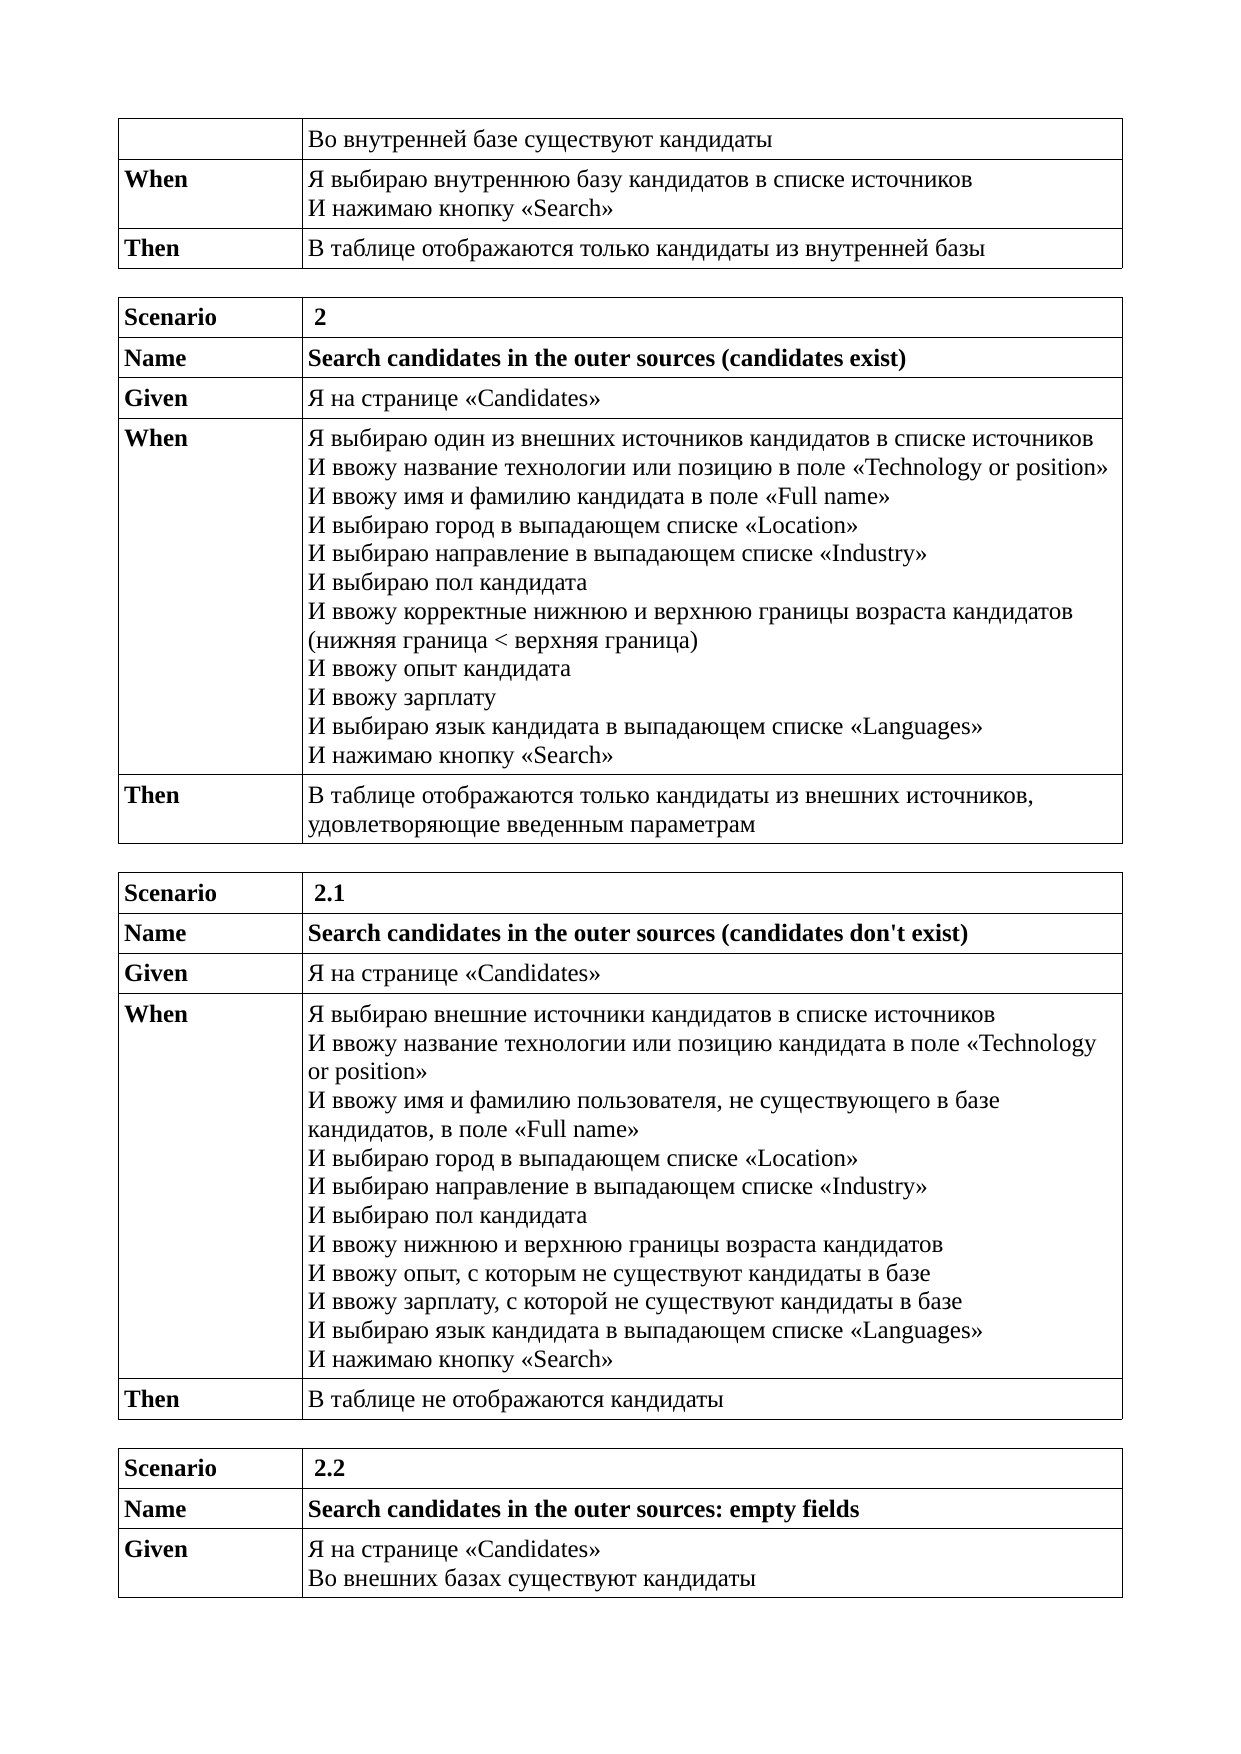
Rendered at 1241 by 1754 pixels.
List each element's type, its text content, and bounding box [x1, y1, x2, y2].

table_header Scenario [119, 298, 302, 337]
table_cell When [119, 994, 302, 1378]
table_cell Я выбираю внешние источники кандидатов в списке источников И ввожу название технологии или позицию кандидата в поле «Technology or position» И ввожу имя и фамилию пользователя, не существующего в базе кандидатов, в поле «Full name» И выбираю город в выпадающем списке «Location» И выбираю направление в выпадающем списке «Industry» И выбираю пол кандидата И ввожу нижнюю и верхнюю границы возраста кандидатов И ввожу опыт, с которым не существуют кандидаты в базе И ввожу зарплату, с которой не существуют кандидаты в базе И выбираю язык кандидата в выпадающем списке «Languages» И нажимаю кнопку «Search» [303, 994, 1122, 1378]
table_cell Given [119, 1529, 302, 1597]
table_header 2 [303, 298, 1122, 337]
table_cell Search candidates in the outer sources (candidates exist) [303, 338, 1122, 377]
table_header 2.1 [303, 873, 1122, 912]
table_cell В таблице отображаются только кандидаты из внутренней базы [303, 229, 1122, 268]
table_cell Я выбираю внутреннюю базу кандидатов в списке источников И нажимаю кнопку «Search» [303, 160, 1122, 227]
table_cell Во внутренней базе существуют кандидаты [303, 119, 1122, 158]
table_cell When [119, 160, 302, 227]
table_cell Я на странице «Candidates» [303, 954, 1122, 993]
table_header Scenario [119, 1449, 302, 1488]
table_cell Name [119, 1489, 302, 1528]
table_cell В таблице не отображаются кандидаты [303, 1379, 1122, 1419]
table_cell Я на странице «Candidates» Во внешних базах существуют кандидаты [303, 1529, 1122, 1597]
table_cell Search candidates in the outer sources: empty fields [303, 1489, 1122, 1528]
table_cell Name [119, 338, 302, 377]
table_header Scenario [119, 873, 302, 912]
table_cell Given [119, 378, 302, 418]
table_cell Given [119, 954, 302, 993]
table_cell Then [119, 1379, 302, 1419]
table_cell Then [119, 775, 302, 843]
table_cell Я на странице «Candidates» [303, 378, 1122, 418]
table_cell Я выбираю один из внешних источников кандидатов в списке источников И ввожу название технологии или позицию в поле «Technology or position» И ввожу имя и фамилию кандидата в поле «Full name» И выбираю город в выпадающем списке «Location» И выбираю направление в выпадающем списке «Industry» И выбираю пол кандидата И ввожу корректные нижнюю и верхнюю границы возраста кандидатов (нижняя граница < верхняя граница) И ввожу опыт кандидата И ввожу зарплату И выбираю язык кандидата в выпадающем списке «Languages» И нажимаю кнопку «Search» [303, 419, 1122, 774]
table_header 2.2 [303, 1449, 1122, 1488]
table_cell Search candidates in the outer sources (candidates don't exist) [303, 914, 1122, 953]
table_cell Then [119, 229, 302, 268]
table_cell В таблице отображаются только кандидаты из внешних источников, удовлетворяющие введенным параметрам [303, 775, 1122, 843]
table_cell Name [119, 914, 302, 953]
table_cell [119, 119, 302, 158]
table_cell When [119, 419, 302, 774]
